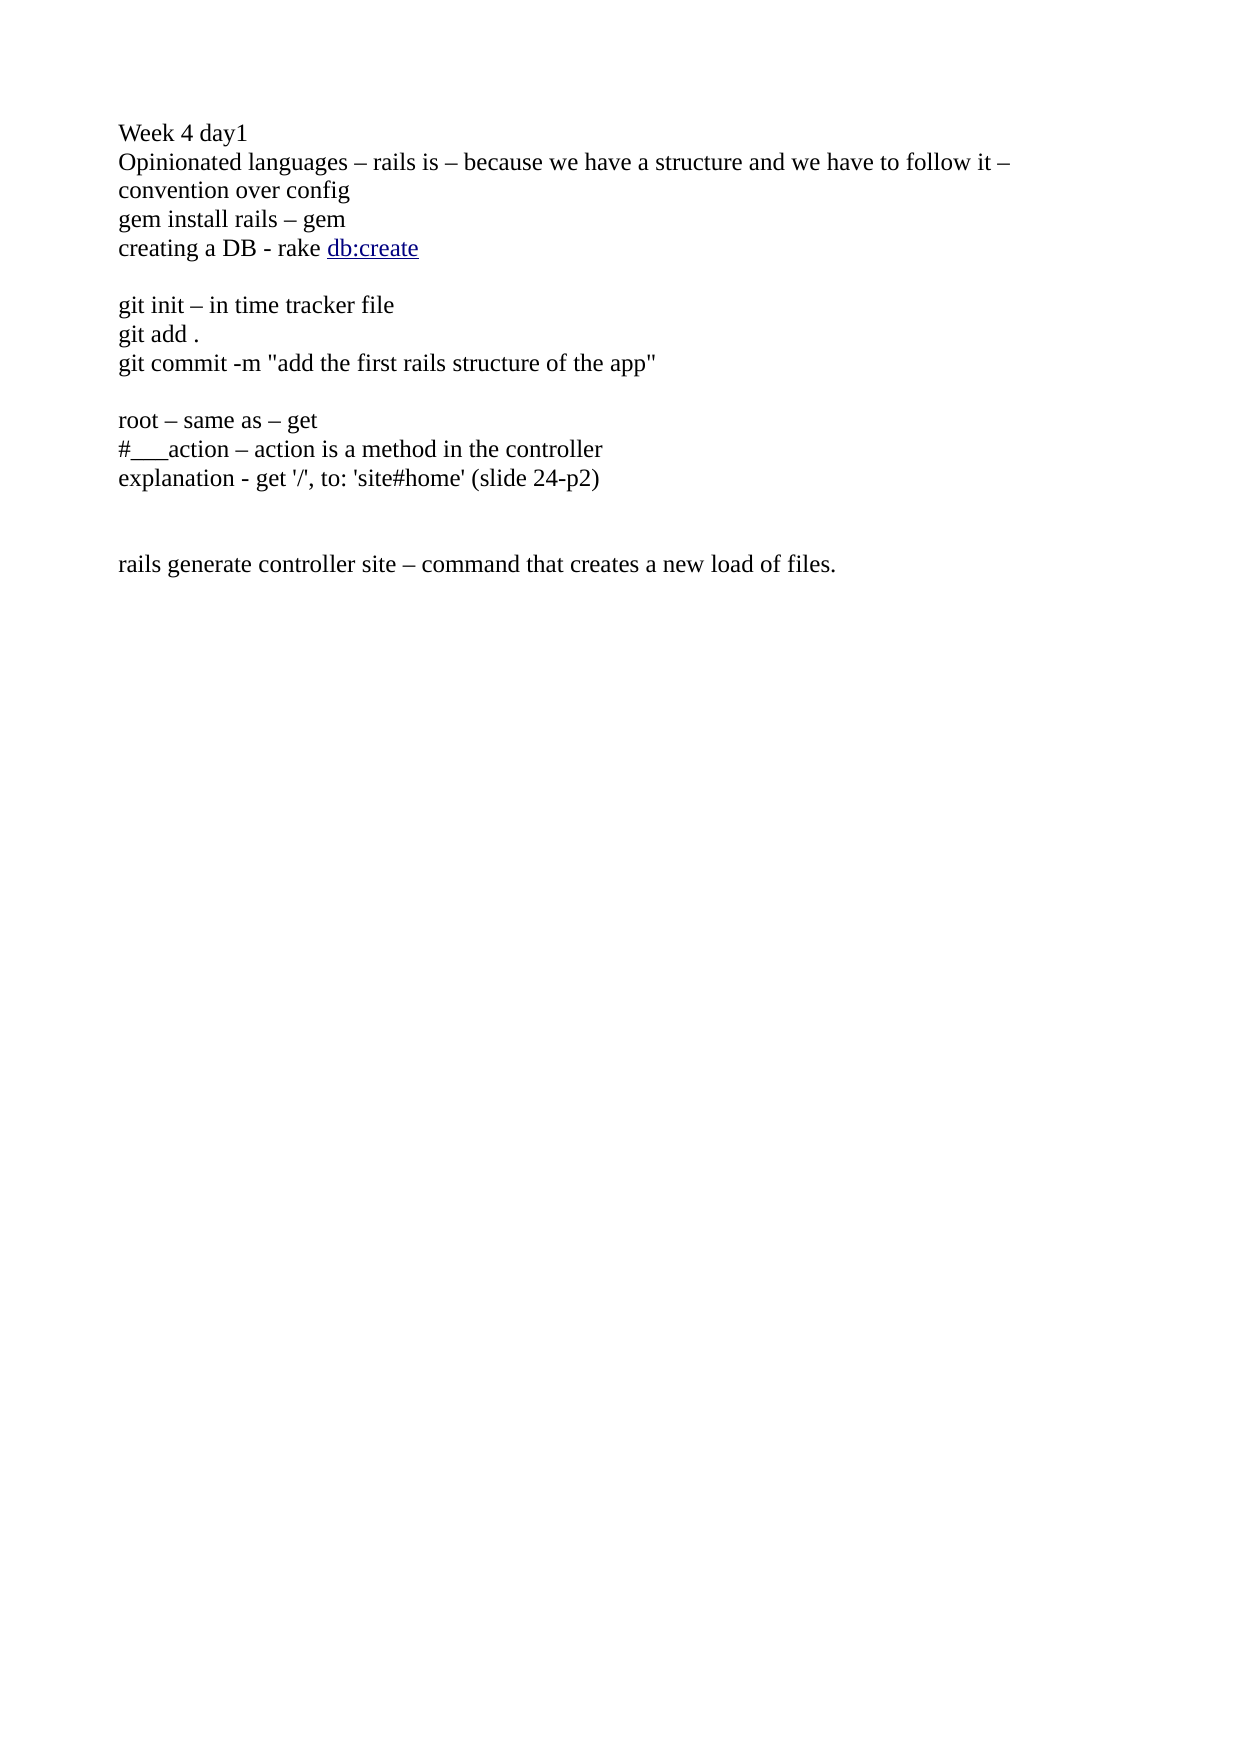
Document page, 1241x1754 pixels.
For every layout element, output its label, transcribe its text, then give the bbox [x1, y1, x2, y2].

text explanation - get '/', to: 'site#home' (slide 24-p2) [118, 463, 1122, 492]
text git add . [118, 319, 1122, 348]
text gem install rails – gem [118, 204, 1122, 233]
text Opinionated languages – rails is – because we have a structure and we have to follow it – convention over config [118, 147, 1122, 204]
text creating a DB - rake db:create [118, 233, 1122, 262]
text root – same as – get [118, 406, 1122, 434]
text git init – in time tracker file [118, 291, 1122, 319]
text Week 4 day1 [118, 118, 1122, 147]
text git commit -m "add the first rails structure of the app" [118, 348, 1122, 377]
text rails generate controller site – command that creates a new load of files. [118, 549, 1122, 578]
text #___action – action is a method in the controller [118, 434, 1122, 463]
